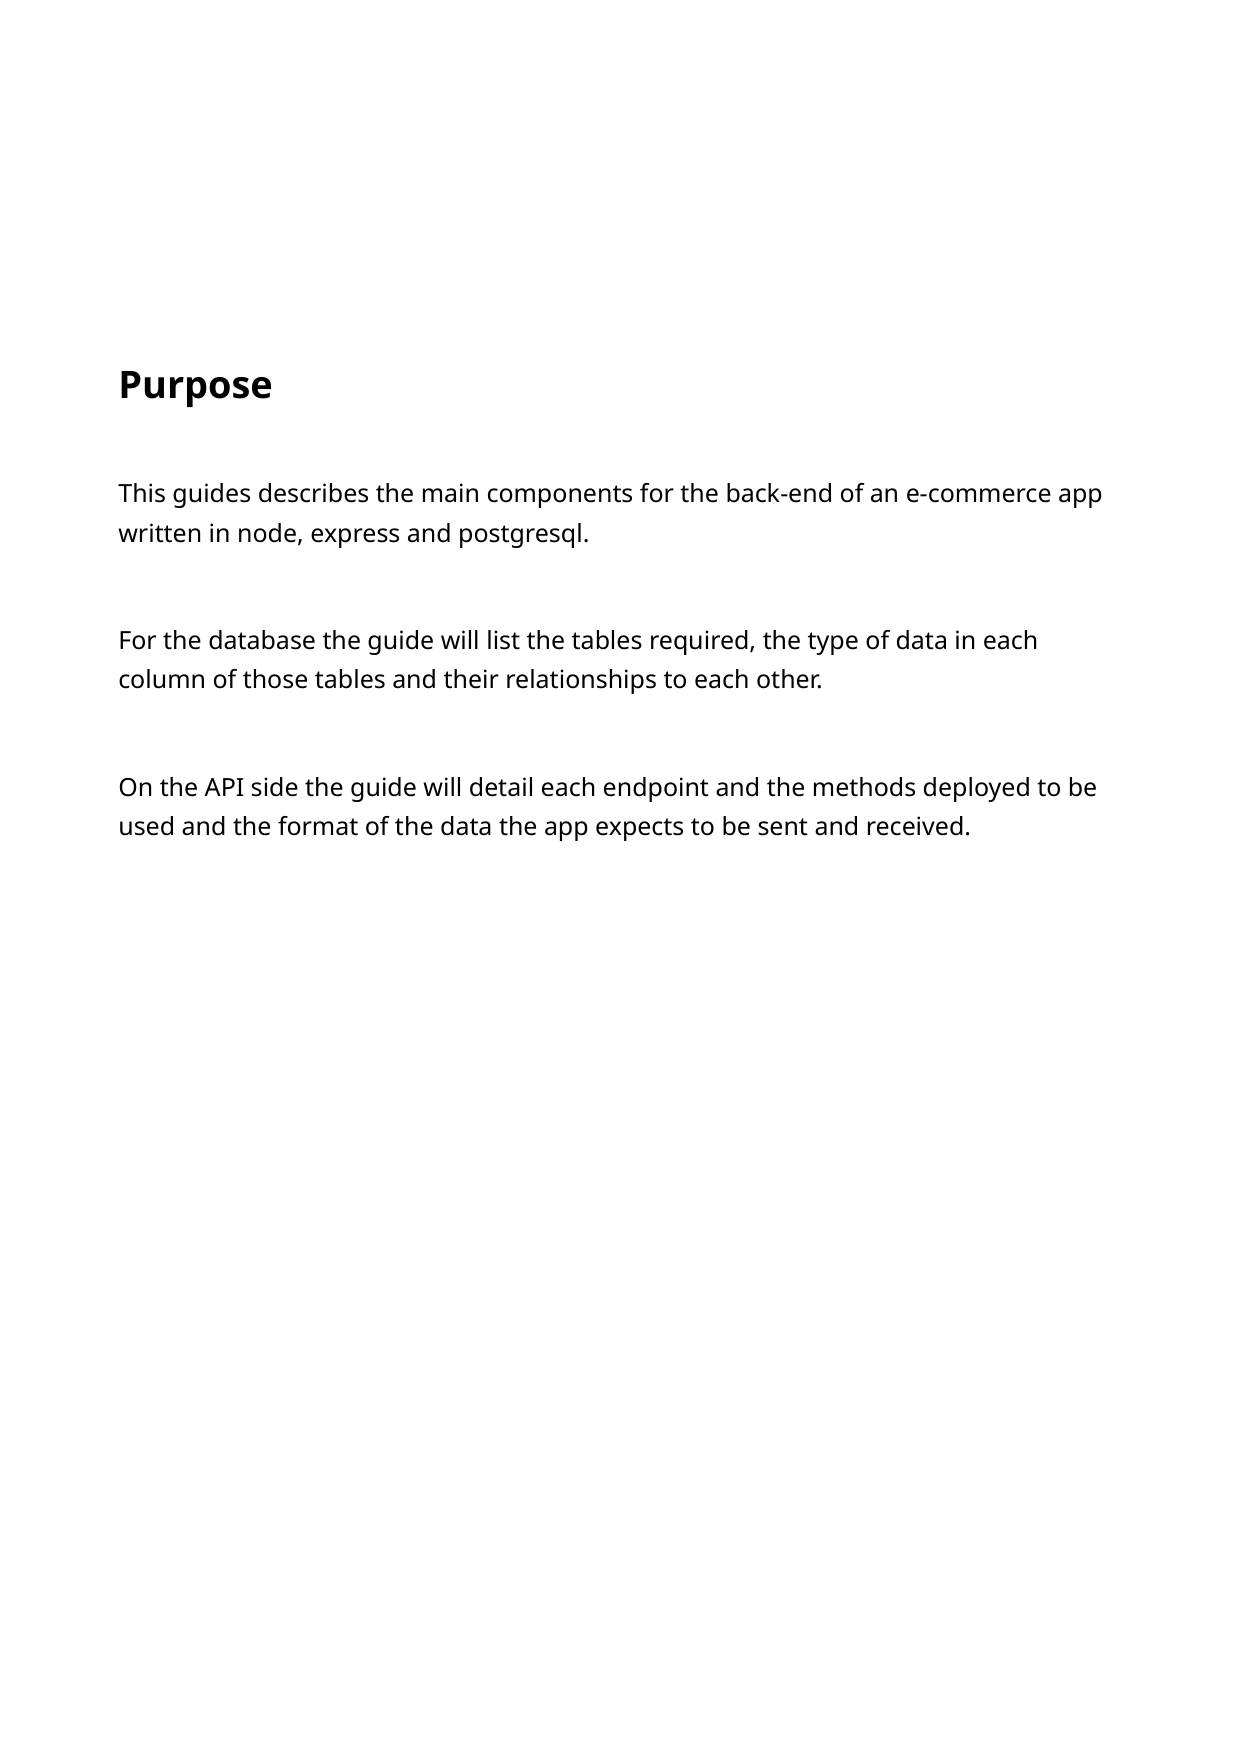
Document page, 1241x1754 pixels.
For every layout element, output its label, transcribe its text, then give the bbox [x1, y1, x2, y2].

subtitle Purpose [118, 358, 1122, 410]
text For the database the guide will list the tables required, the type of data in each column of those tables and their relationships to each other. [118, 623, 1122, 696]
text This guides describes the main components for the back-end of an e-commerce app written in node, express and postgresql. [118, 476, 1122, 549]
text On the API side the guide will detail each endpoint and the methods deployed to be used and the format of the data the app expects to be sent and received. [118, 769, 1122, 843]
